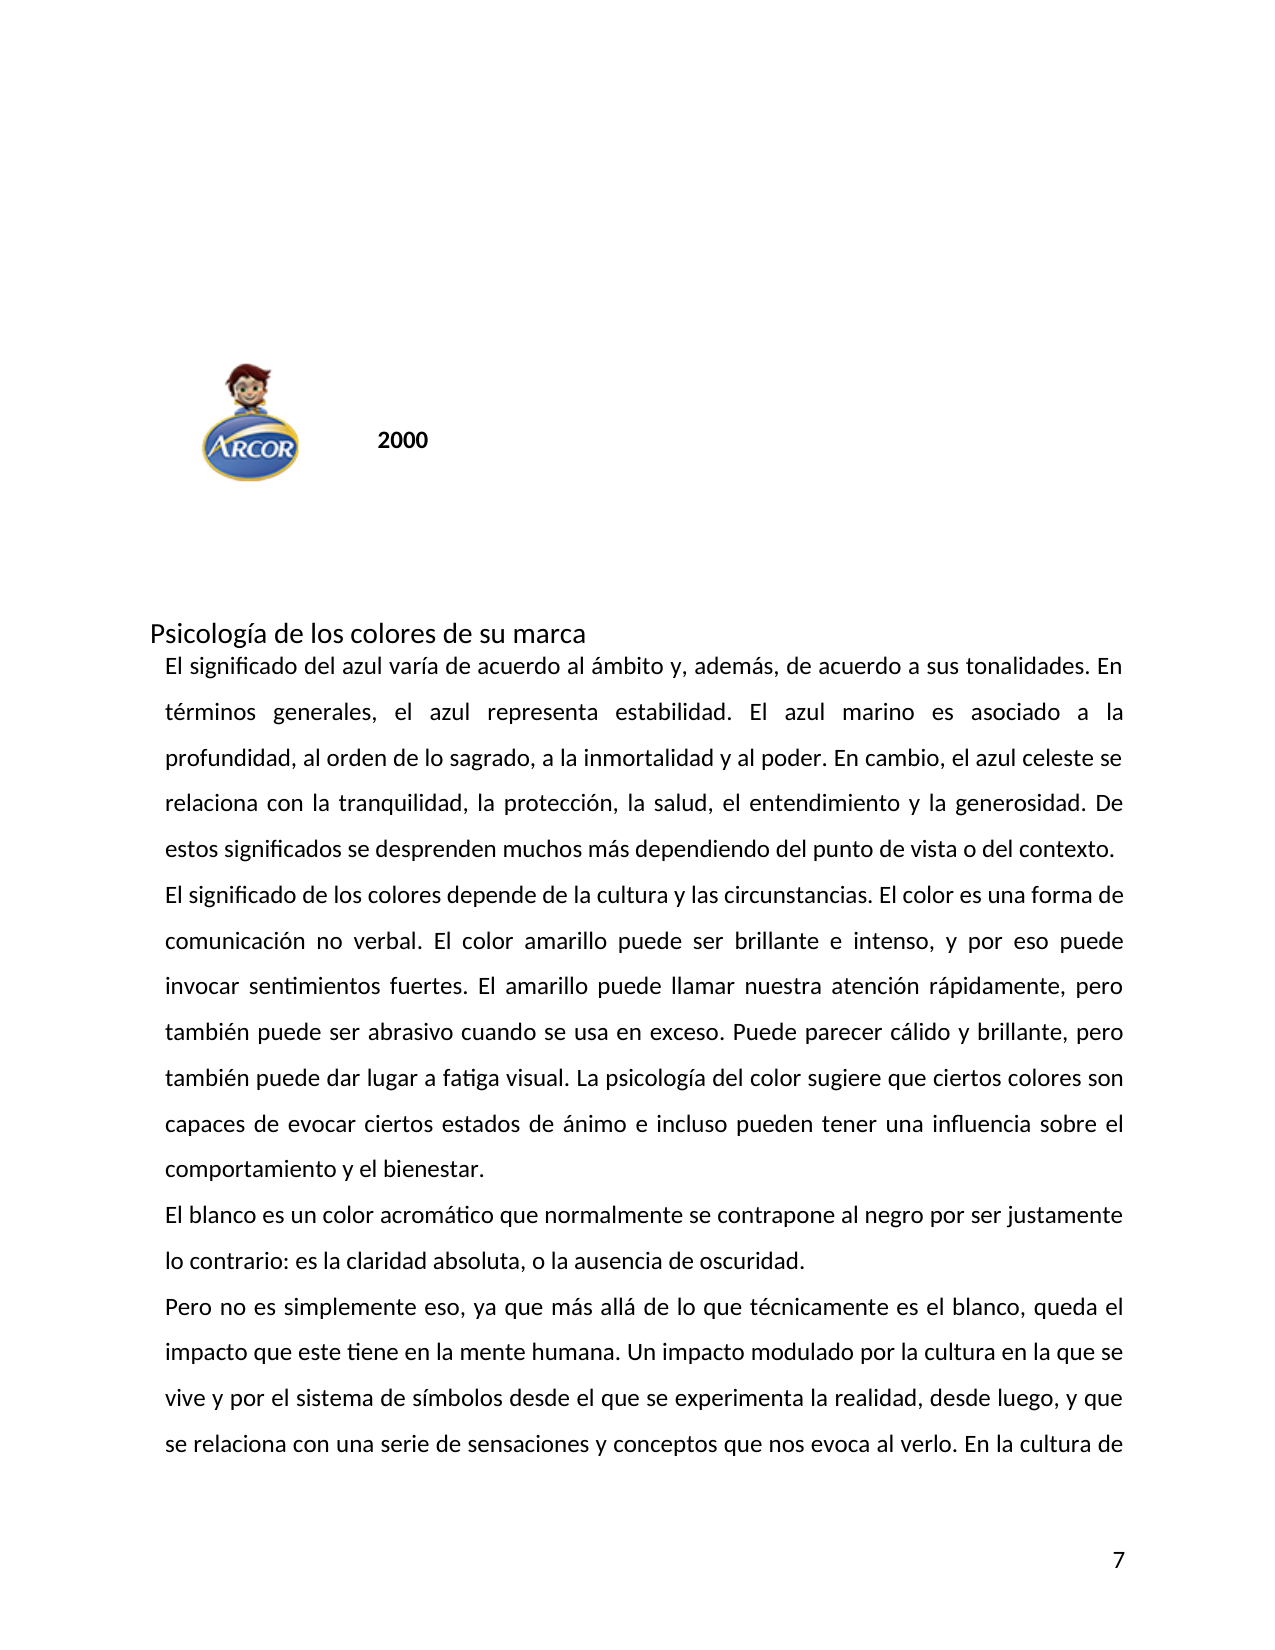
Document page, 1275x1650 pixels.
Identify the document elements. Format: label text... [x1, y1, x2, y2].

subtitle Psicología de los colores de su marca [150, 615, 1125, 650]
picture [150, 359, 354, 485]
text El significado del azul varía de acuerdo al ámbito y, además, de acuerdo a sus tonalidades. En términos generales, el azul representa estabilidad. El azul marino es asociado a la profundidad, al orden de lo sagrado, a la inmortalidad y al poder. En cambio, el azul celeste se relaciona con la tranquilidad, la protección, la salud, el entendimiento y la generosidad. De estos significados se desprenden muchos más dependiendo del punto de vista o del contexto. [165, 650, 1125, 864]
text Pero no es simplemente eso, ya que más allá de lo que técnicamente es el blanco, queda el impacto que este tiene en la mente humana. Un impacto modulado por la cultura en la que se vive y por el sistema de símbolos desde el que se experimenta la realidad, desde luego, y que se relaciona con una serie de sensaciones y conceptos que nos evoca al verlo. En la cultura de [165, 1291, 1125, 1458]
text El blanco es un color acromático que normalmente se contrapone al negro por ser justamente lo contrario: es la claridad absoluta, o la ausencia de oscuridad. [165, 1199, 1125, 1275]
text El significado de los colores depende de la cultura y las circunstancias. El color es una forma de comunicación no verbal. El color amarillo puede ser brillante e intenso, y por eso puede invocar sentimientos fuertes. El amarillo puede llamar nuestra atención rápidamente, pero también puede ser abrasivo cuando se usa en exceso. Puede parecer cálido y brillante, pero también puede dar lugar a fatiga visual. La psicología del color sugiere que ciertos colores son capaces de evocar ciertos estados de ánimo e incluso pueden tener una influencia sobre el comportamiento y el bienestar. [165, 879, 1125, 1184]
text 2000 [354, 424, 1125, 455]
